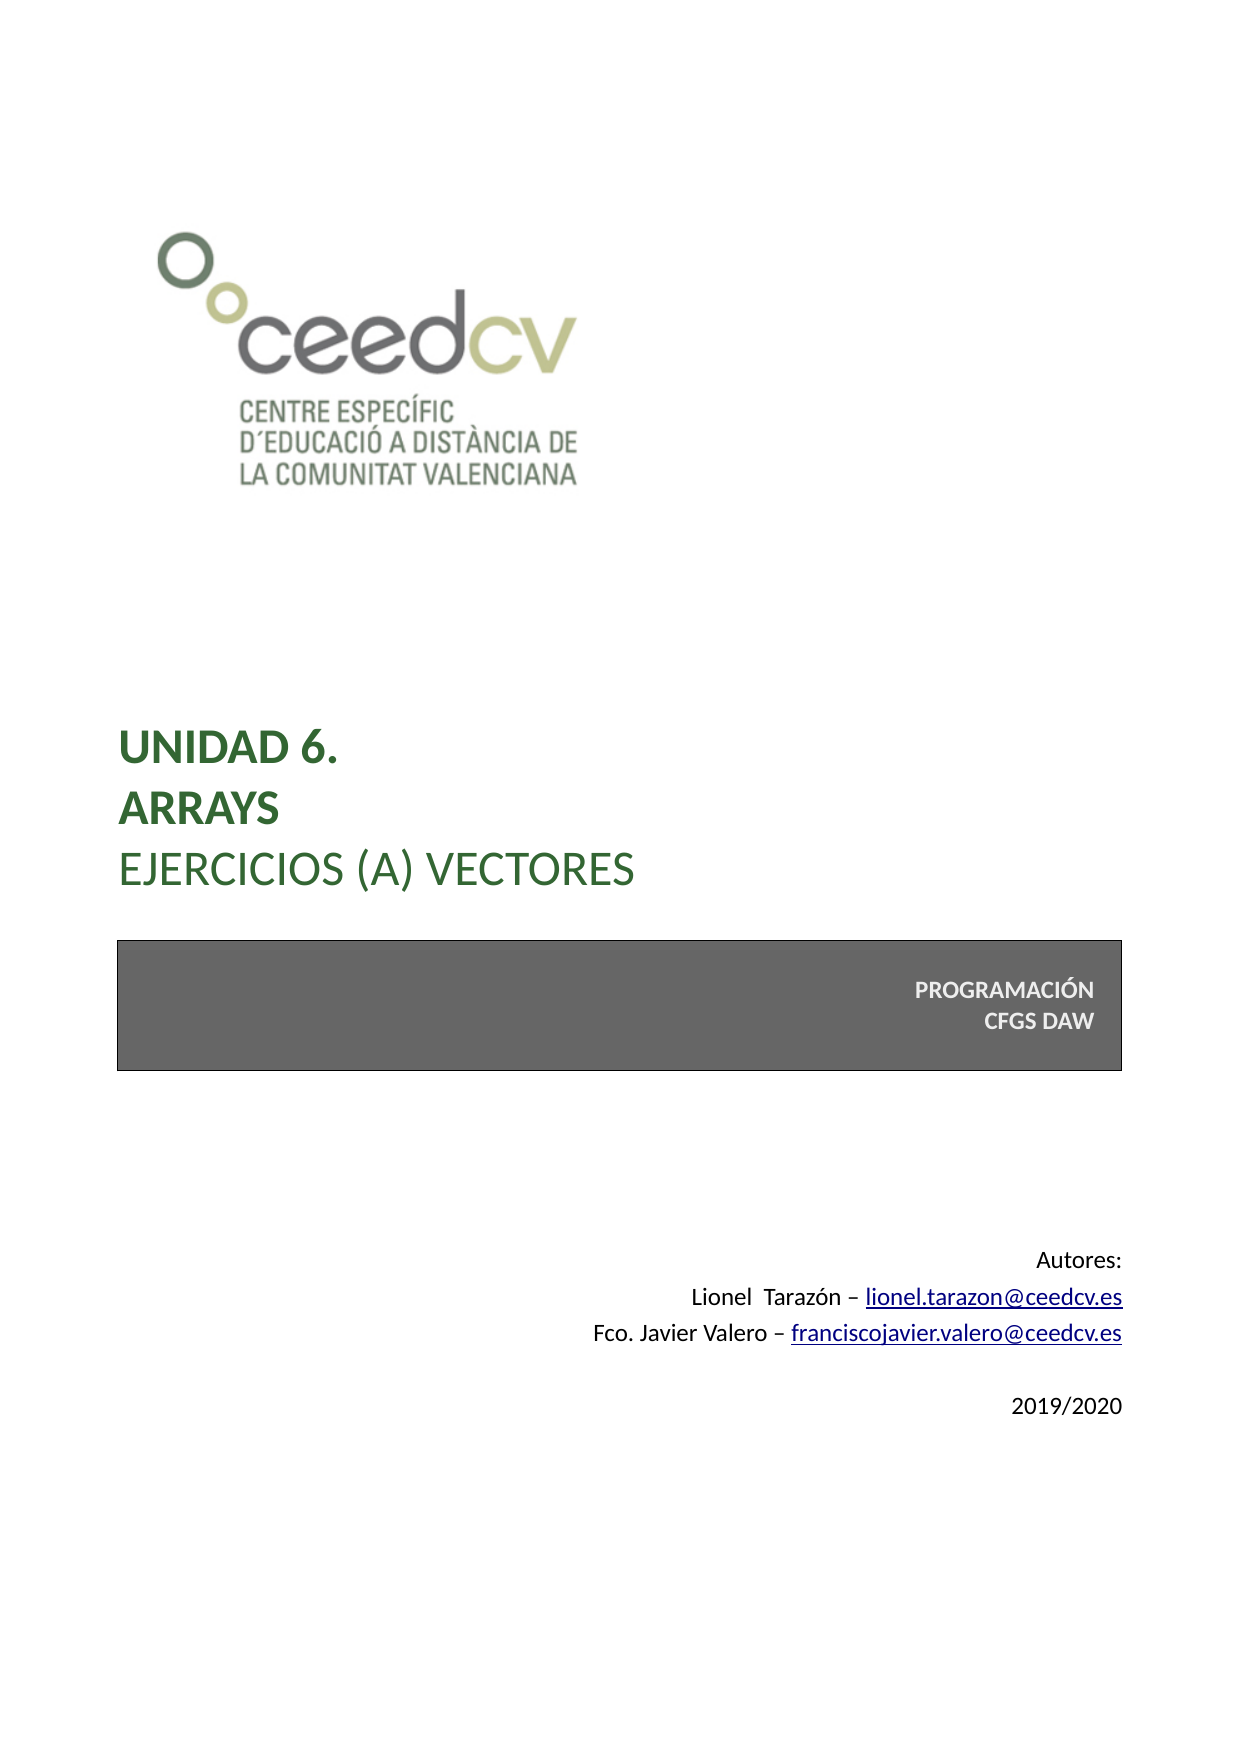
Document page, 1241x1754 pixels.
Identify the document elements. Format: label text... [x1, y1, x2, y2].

text Autores: [231, 1245, 1122, 1275]
text CFGS DAW [121, 1005, 1094, 1036]
text PROGRAMACIÓN [121, 974, 1094, 1005]
text ejercicios (A) VECTORES [118, 837, 1122, 898]
picture [118, 204, 681, 514]
text UNIDAD 6. [118, 714, 1122, 776]
text arrays [118, 776, 1122, 837]
text 2019/2020 [118, 1391, 1122, 1421]
text Fco. Javier Valero – franciscojavier.valero@ceedcv.es [231, 1318, 1122, 1348]
text Lionel Tarazón – lionel.tarazon@ceedcv.es [231, 1281, 1122, 1312]
